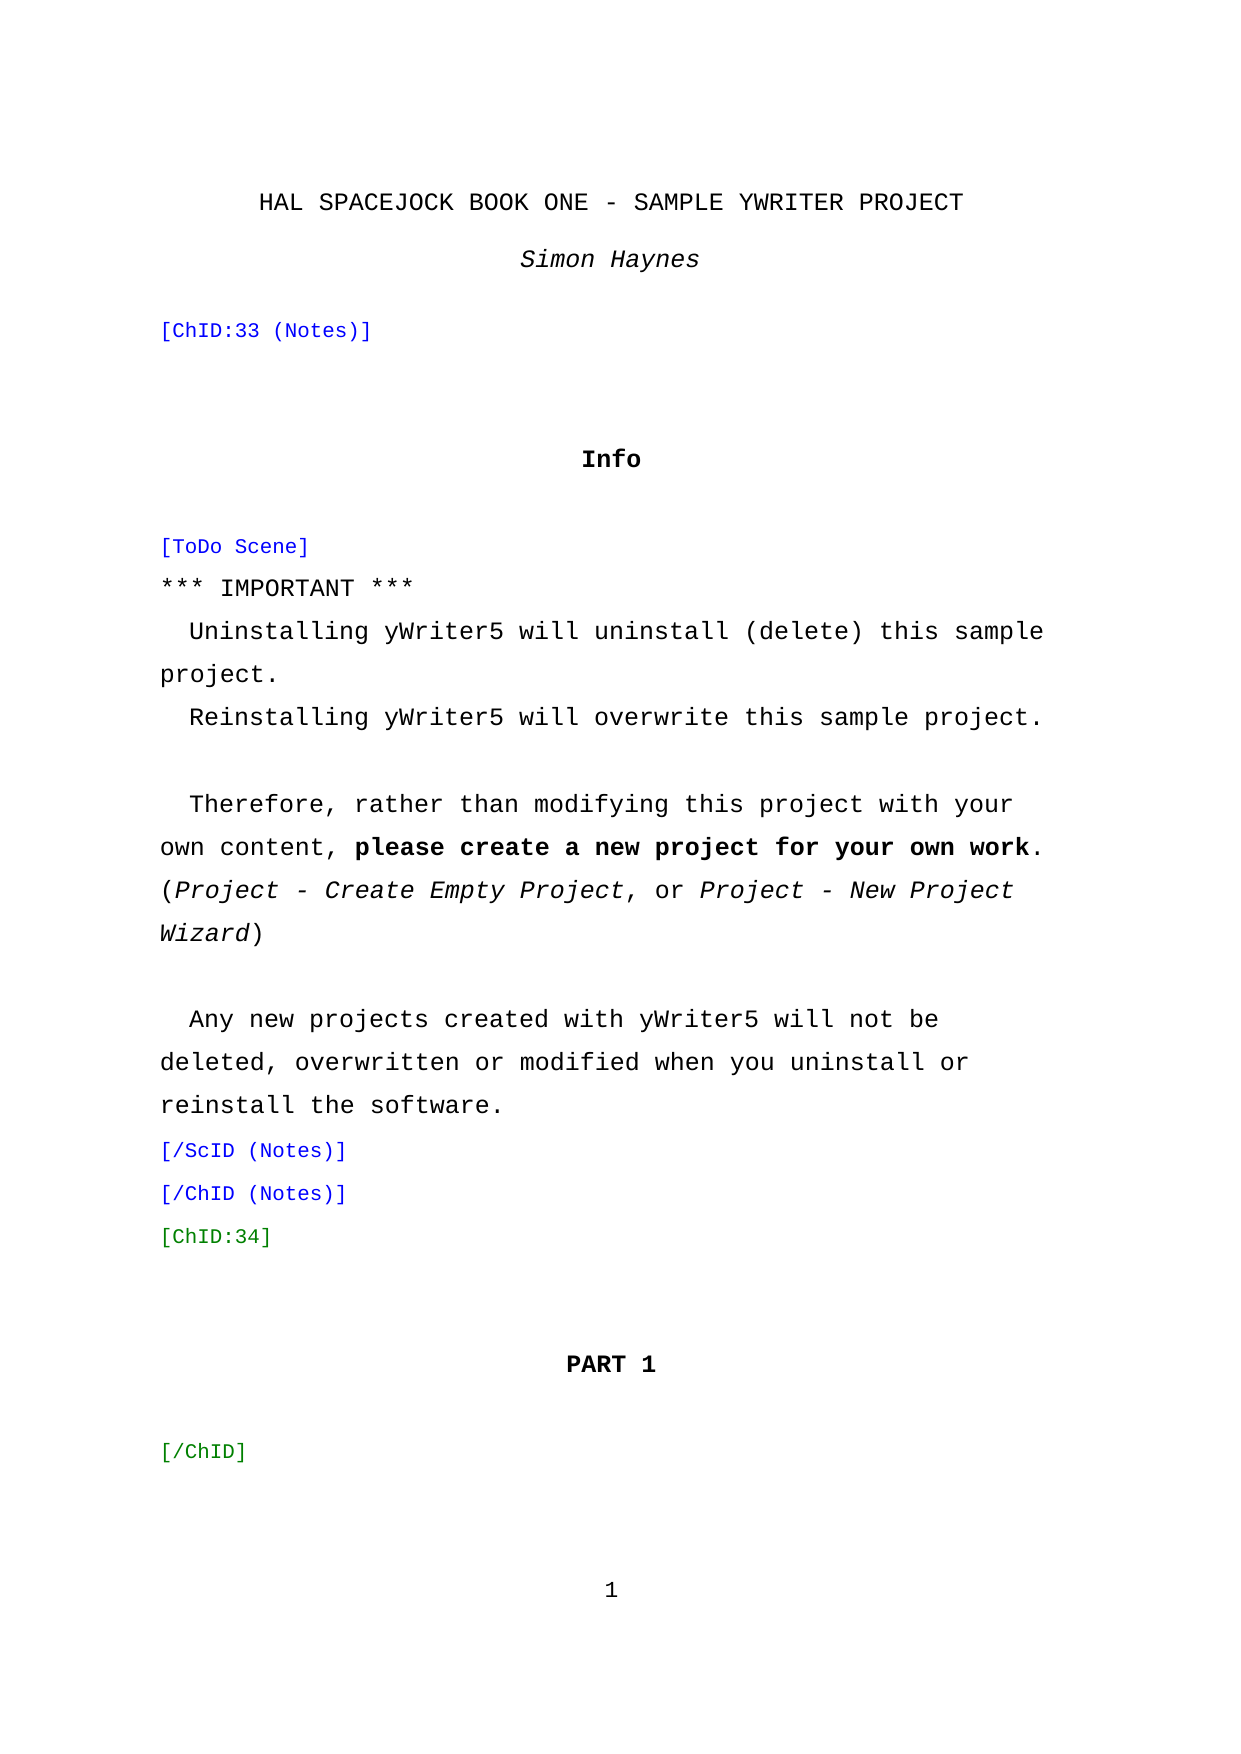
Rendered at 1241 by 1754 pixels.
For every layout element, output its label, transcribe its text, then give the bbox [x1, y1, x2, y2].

title Hal Spacejock book one - Sample yWriter Project [159, 189, 1063, 217]
text [/ScID (Notes)] [159, 1122, 1063, 1166]
text [/ChID (Notes)] [159, 1166, 1063, 1209]
text Reinstalling yWriter5 will overwrite this sample project. [159, 691, 1063, 734]
text [ToDo Scene] [159, 519, 1063, 562]
text Therefore, rather than modifying this project with your own content, please create a new project for your own work. (Project - Create Empty Project, or Project - New Project Wizard) [159, 777, 1063, 950]
text *** IMPORTANT *** [159, 562, 1063, 605]
text Any new projects created with yWriter5 will not be deleted, overwritten or modified when you uninstall or reinstall the software. [159, 993, 1063, 1122]
text [/ChID] [159, 1424, 1063, 1467]
text Uninstalling yWriter5 will uninstall (delete) this sample project. [159, 605, 1063, 691]
text [ChID:33 (Notes)] [159, 303, 1063, 346]
subtitle Info [159, 432, 1063, 476]
subtitle Part 1 [159, 1338, 1063, 1381]
text [ChID:34] [159, 1209, 1063, 1252]
subtitle Simon Haynes [159, 246, 1063, 274]
